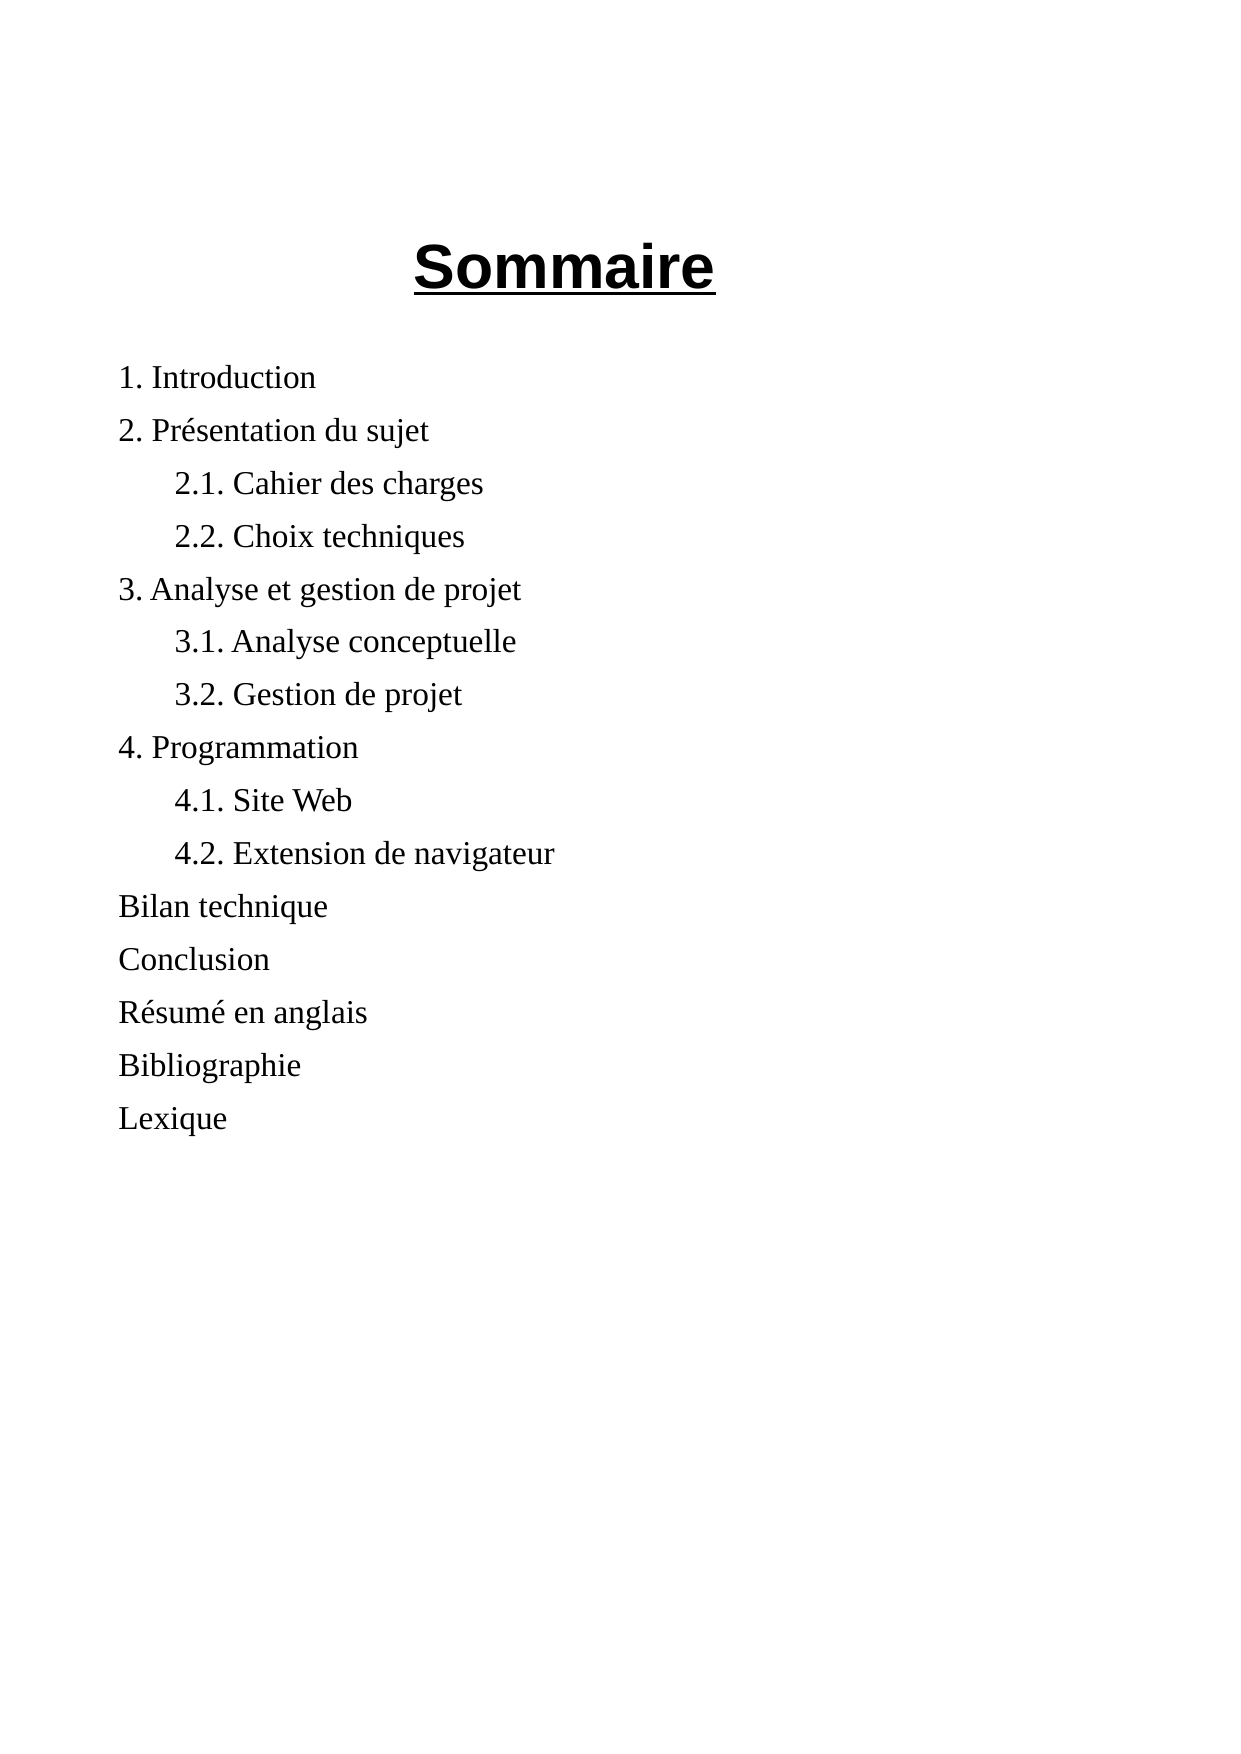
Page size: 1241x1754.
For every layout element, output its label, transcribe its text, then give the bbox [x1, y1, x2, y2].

text 4.2. Extension de navigateur [118, 833, 1122, 872]
text Lexique [118, 1098, 1122, 1136]
text 3.2. Gestion de projet [118, 674, 1122, 713]
text 2.1. Cahier des charges [118, 463, 1122, 501]
text 1. Introduction [118, 357, 1122, 395]
text 2.2. Choix techniques [118, 516, 1122, 554]
text 3.1. Analyse conceptuelle [118, 622, 1122, 660]
text Bilan technique [118, 886, 1122, 924]
text 4. Programmation [118, 727, 1122, 766]
subtitle Sommaire [413, 229, 1122, 301]
text 3. Analyse et gestion de projet [118, 569, 1122, 607]
text 2. Présentation du sujet [118, 410, 1122, 448]
text 4.1. Site Web [118, 780, 1122, 819]
text Bibliographie [118, 1045, 1122, 1083]
text Conclusion [118, 939, 1122, 977]
text Résumé en anglais [118, 992, 1122, 1030]
